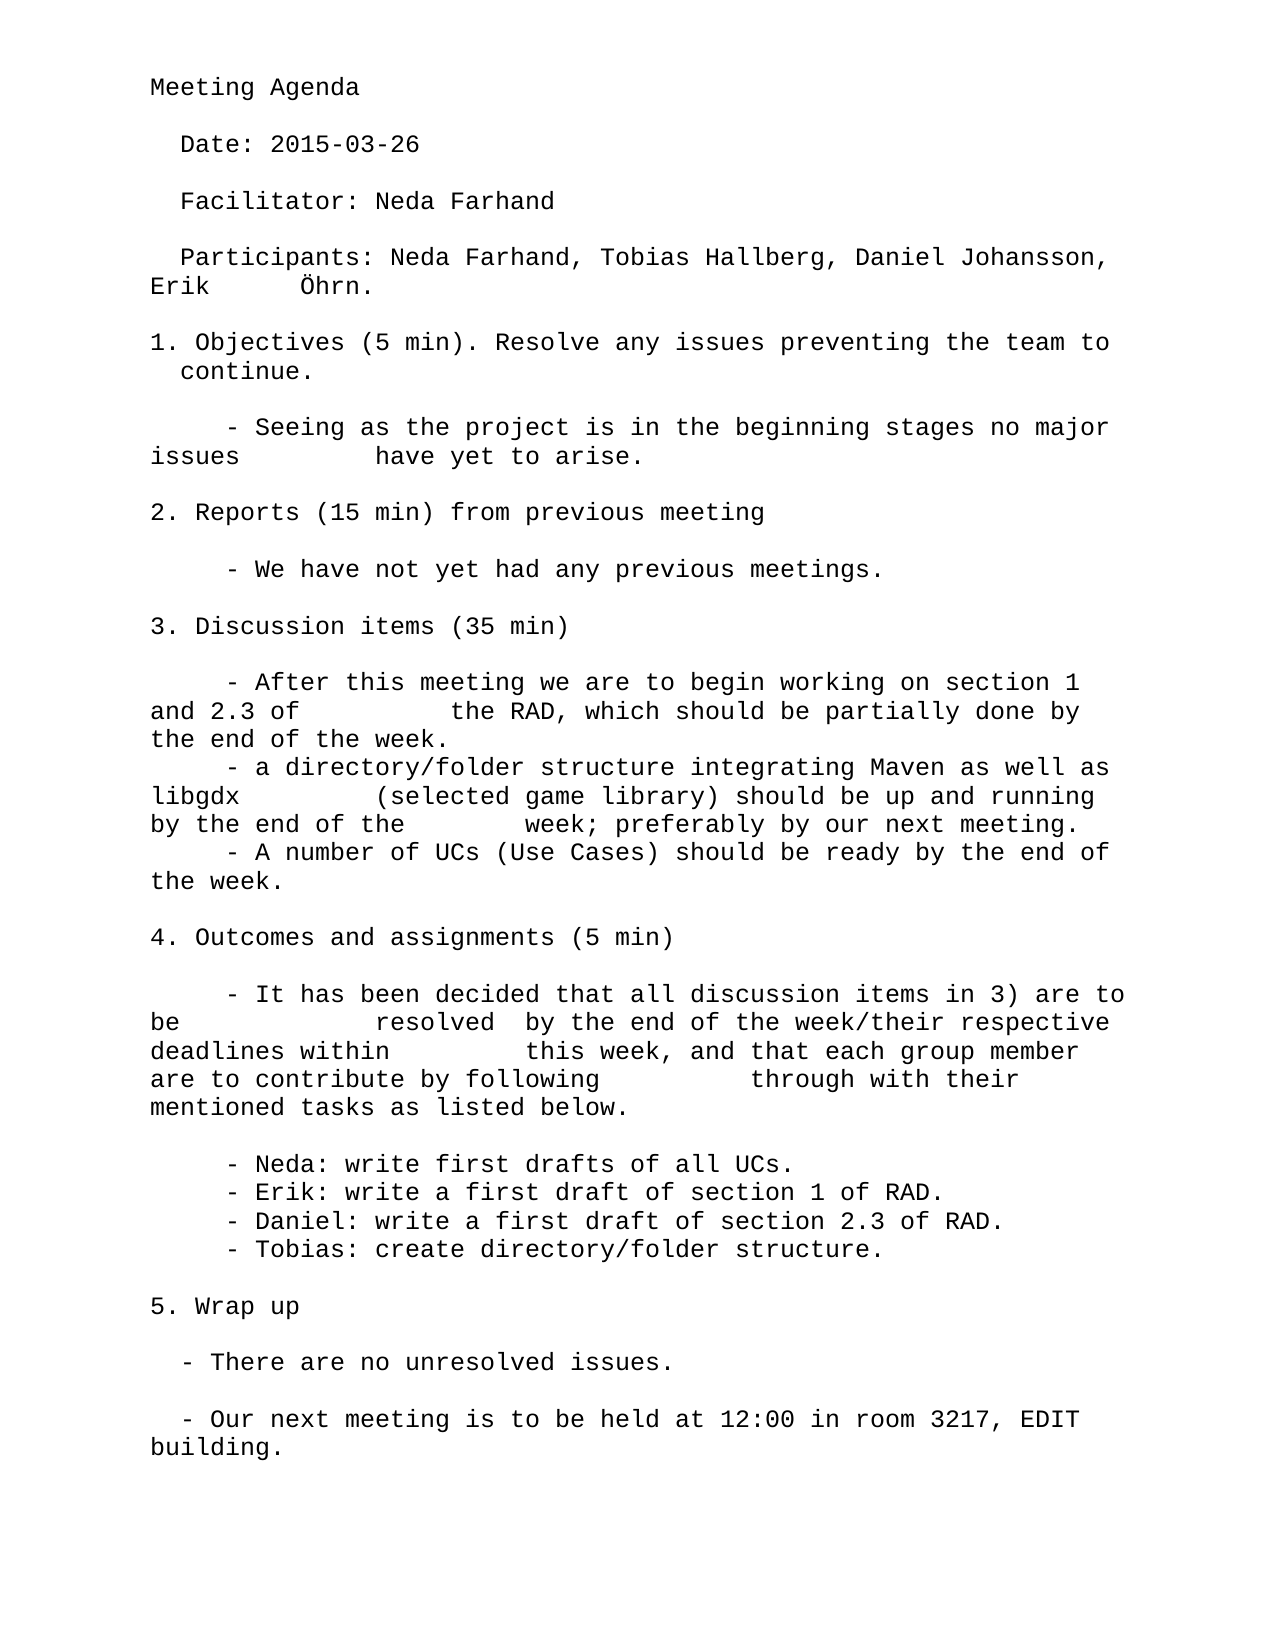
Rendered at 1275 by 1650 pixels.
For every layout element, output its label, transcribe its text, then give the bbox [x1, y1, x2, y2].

text Participants: Neda Farhand, Tobias Hallberg, Daniel Johansson, Erik Öhrn. [150, 245, 1125, 302]
text Meeting Agenda [150, 75, 1125, 103]
text 4. Outcomes and assignments (5 min) [150, 925, 1125, 953]
text - We have not yet had any previous meetings. [150, 557, 1125, 585]
text 5. Wrap up [150, 1293, 1125, 1322]
text 2. Reports (15 min) from previous meeting [150, 500, 1125, 528]
text 1. Objectives (5 min). Resolve any issues preventing the team to [150, 330, 1125, 358]
text - After this meeting we are to begin working on section 1 and 2.3 of the RAD, which should be partially done by the end of the week. [150, 670, 1125, 755]
text continue. [150, 358, 1125, 387]
text - a directory/folder structure integrating Maven as well as libgdx (selected game library) should be up and running by the end of the week; preferably by our next meeting. [150, 755, 1125, 840]
text - A number of UCs (Use Cases) should be ready by the end of the week. [150, 840, 1125, 897]
text - Daniel: write a first draft of section 2.3 of RAD. [150, 1208, 1125, 1237]
text Date: 2015-03-26 [150, 132, 1125, 160]
text Facilitator: Neda Farhand [150, 188, 1125, 217]
text - Erik: write a first draft of section 1 of RAD. [150, 1180, 1125, 1208]
text 3. Discussion items (35 min) [150, 613, 1125, 642]
text - There are no unresolved issues. [150, 1350, 1125, 1378]
text - Tobias: create directory/folder structure. [150, 1237, 1125, 1265]
text - Our next meeting is to be held at 12:00 in room 3217, EDIT building. [150, 1407, 1125, 1463]
text - It has been decided that all discussion items in 3) are to be resolved by the end of the week/their respective deadlines within this week, and that each group member are to contribute by following through with their mentioned tasks as listed below. [150, 982, 1125, 1123]
text - Seeing as the project is in the beginning stages no major issues have yet to arise. [150, 415, 1125, 472]
text - Neda: write first drafts of all UCs. [150, 1152, 1125, 1180]
